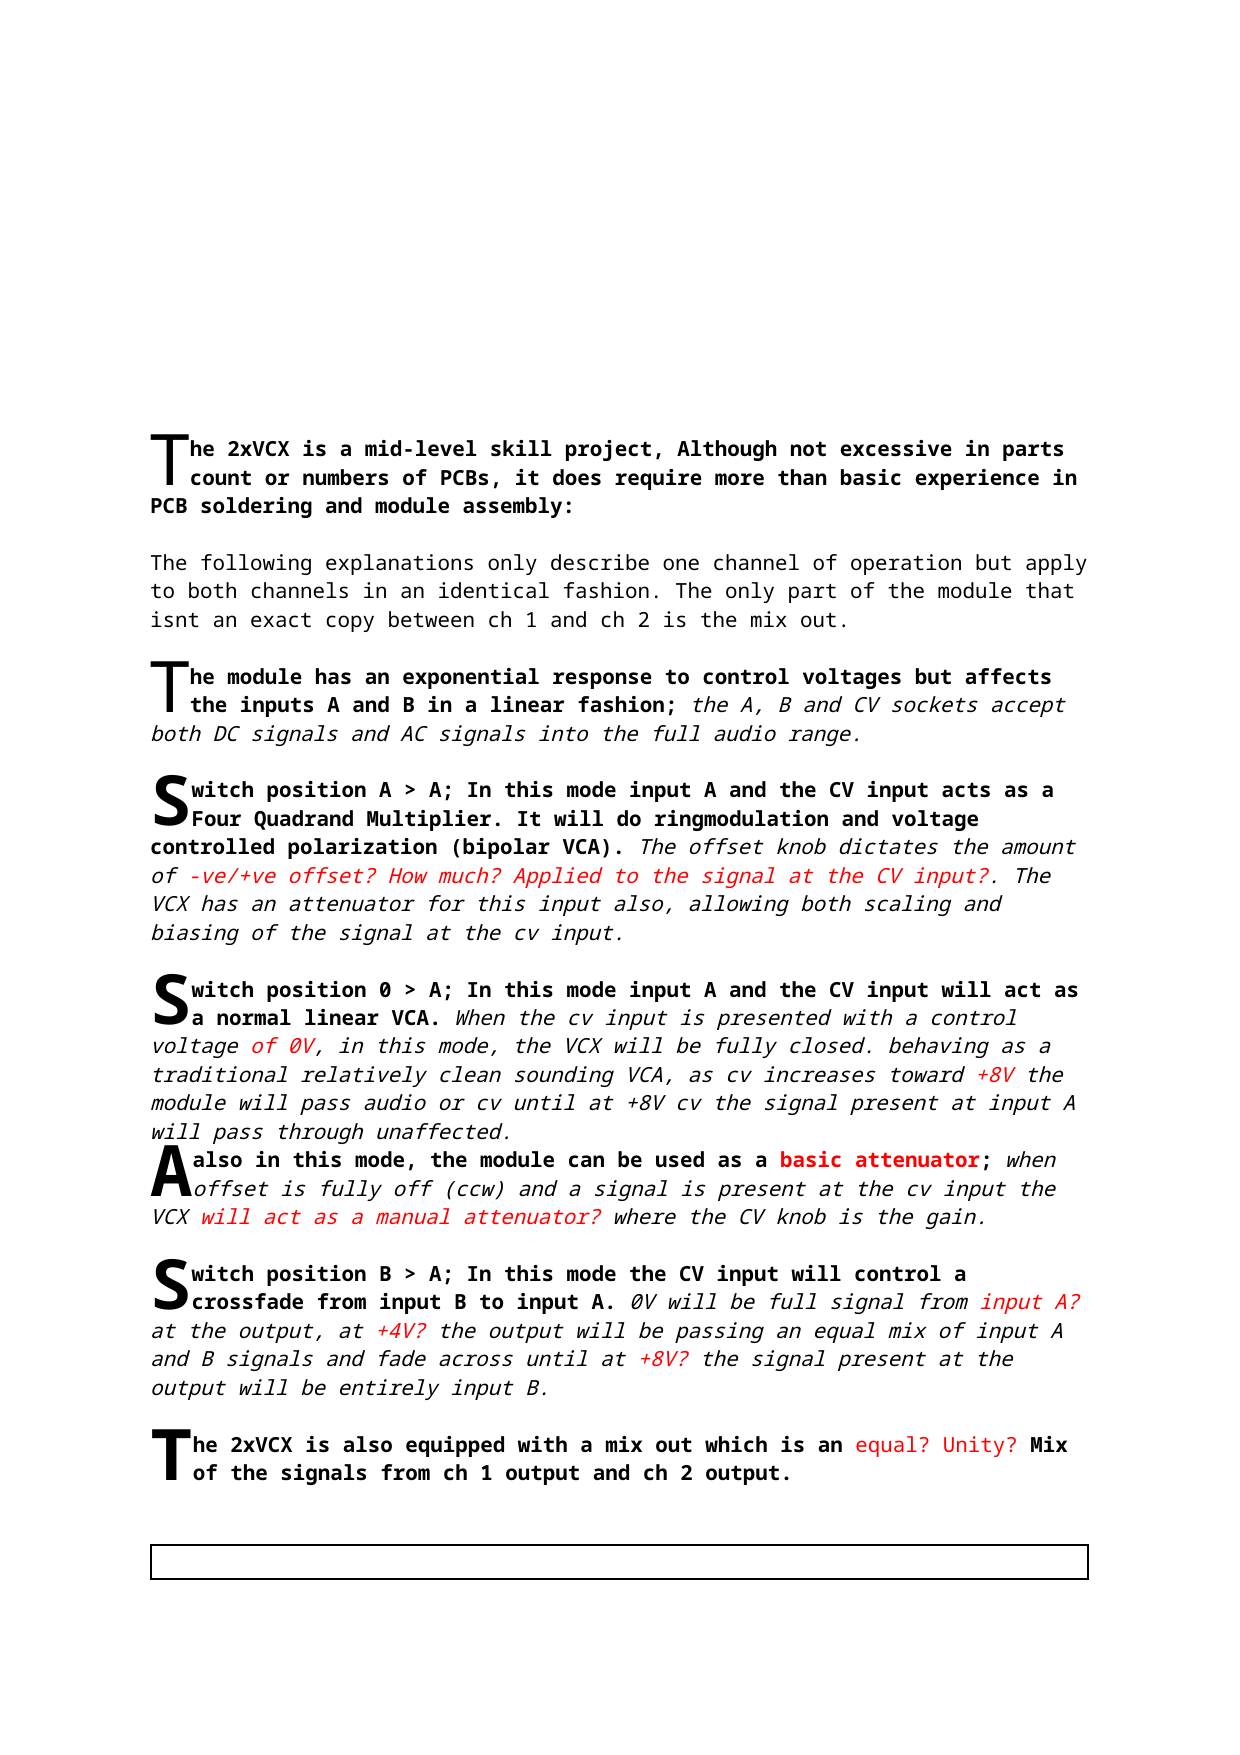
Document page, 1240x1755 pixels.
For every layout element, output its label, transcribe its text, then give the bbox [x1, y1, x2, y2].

text The 2xVCX is a mid-level skill project, Although not excessive in parts count or numbers of PCBs, it does require more than basic experience in PCB soldering and module assembly: [150, 434, 1089, 520]
text Aalso in this mode, the module can be used as a basic attenuator; when offset is fully off (ccw) and a signal is present at the cv input the VCX will act as a manual attenuator? where the CV knob is the gain. [150, 1145, 1089, 1231]
text Switch position 0 > A; In this mode input A and the CV input will act as a normal linear VCA. When the cv input is presented with a control voltage of 0V, in this mode, the VCX will be fully closed. behaving as a traditional relatively clean sounding VCA, as cv increases toward +8V the module will pass audio or cv until at +8V cv the signal present at input A will pass through unaffected. [150, 975, 1089, 1145]
text The following explanations only describe one channel of operation but apply to both channels in an identical fashion. The only part of the module that isnt an exact copy between ch 1 and ch 2 is the mix out. [150, 548, 1089, 633]
text Switch position A > A; In this mode input A and the CV input acts as a Four Quadrand Multiplier. It will do ringmodulation and voltage controlled polarization (bipolar VCA). The offset knob dictates the amount of -ve/+ve offset? How much? Applied to the signal at the CV input?. The VCX has an attenuator for this input also, allowing both scaling and biasing of the signal at the cv input. [150, 776, 1089, 946]
text The 2xVCX is also equipped with a mix out which is an equal? Unity? Mix of the signals from ch 1 output and ch 2 output. [150, 1430, 1089, 1487]
text Switch position B > A; In this mode the CV input will control a crossfade from input B to input A. 0V will be full signal from input A? at the output, at +4V? the output will be passing an equal mix of input A and B signals and fade across until at +8V? the signal present at the output will be entirely input B. [150, 1259, 1089, 1401]
text The module has an exponential response to control voltages but affects the inputs A and B in a linear fashion; the A, B and CV sockets accept both DC signals and AC signals into the full audio range. [150, 662, 1089, 747]
